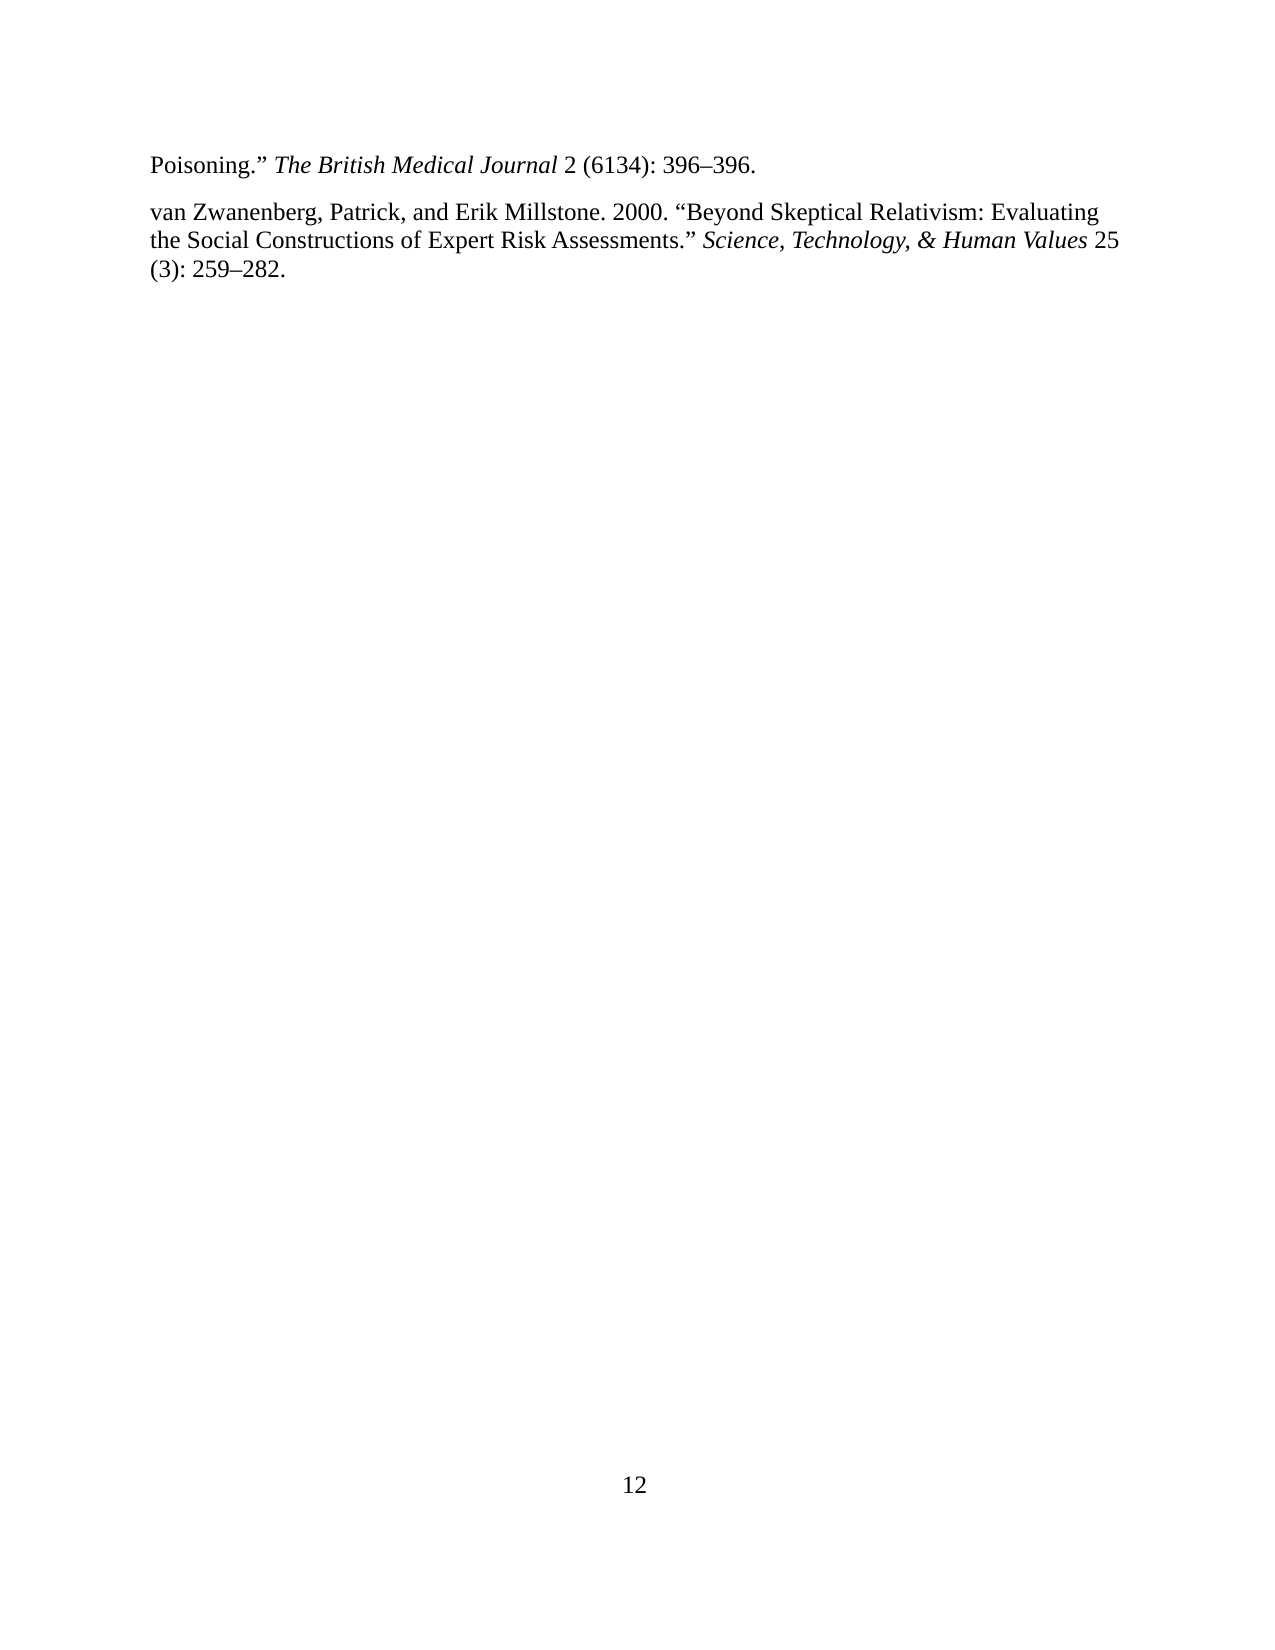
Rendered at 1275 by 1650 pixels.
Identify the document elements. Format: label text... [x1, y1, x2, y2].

text Poisoning.” The British Medical Journal 2 (6134): 396–396. [150, 150, 1125, 179]
text van Zwanenberg, Patrick, and Erik Millstone. 2000. “Beyond Skeptical Relativism: Evaluating the Social Constructions of Expert Risk Assessments.” Science, Technology, & Human Values 25 (3): 259–282. [150, 197, 1125, 283]
